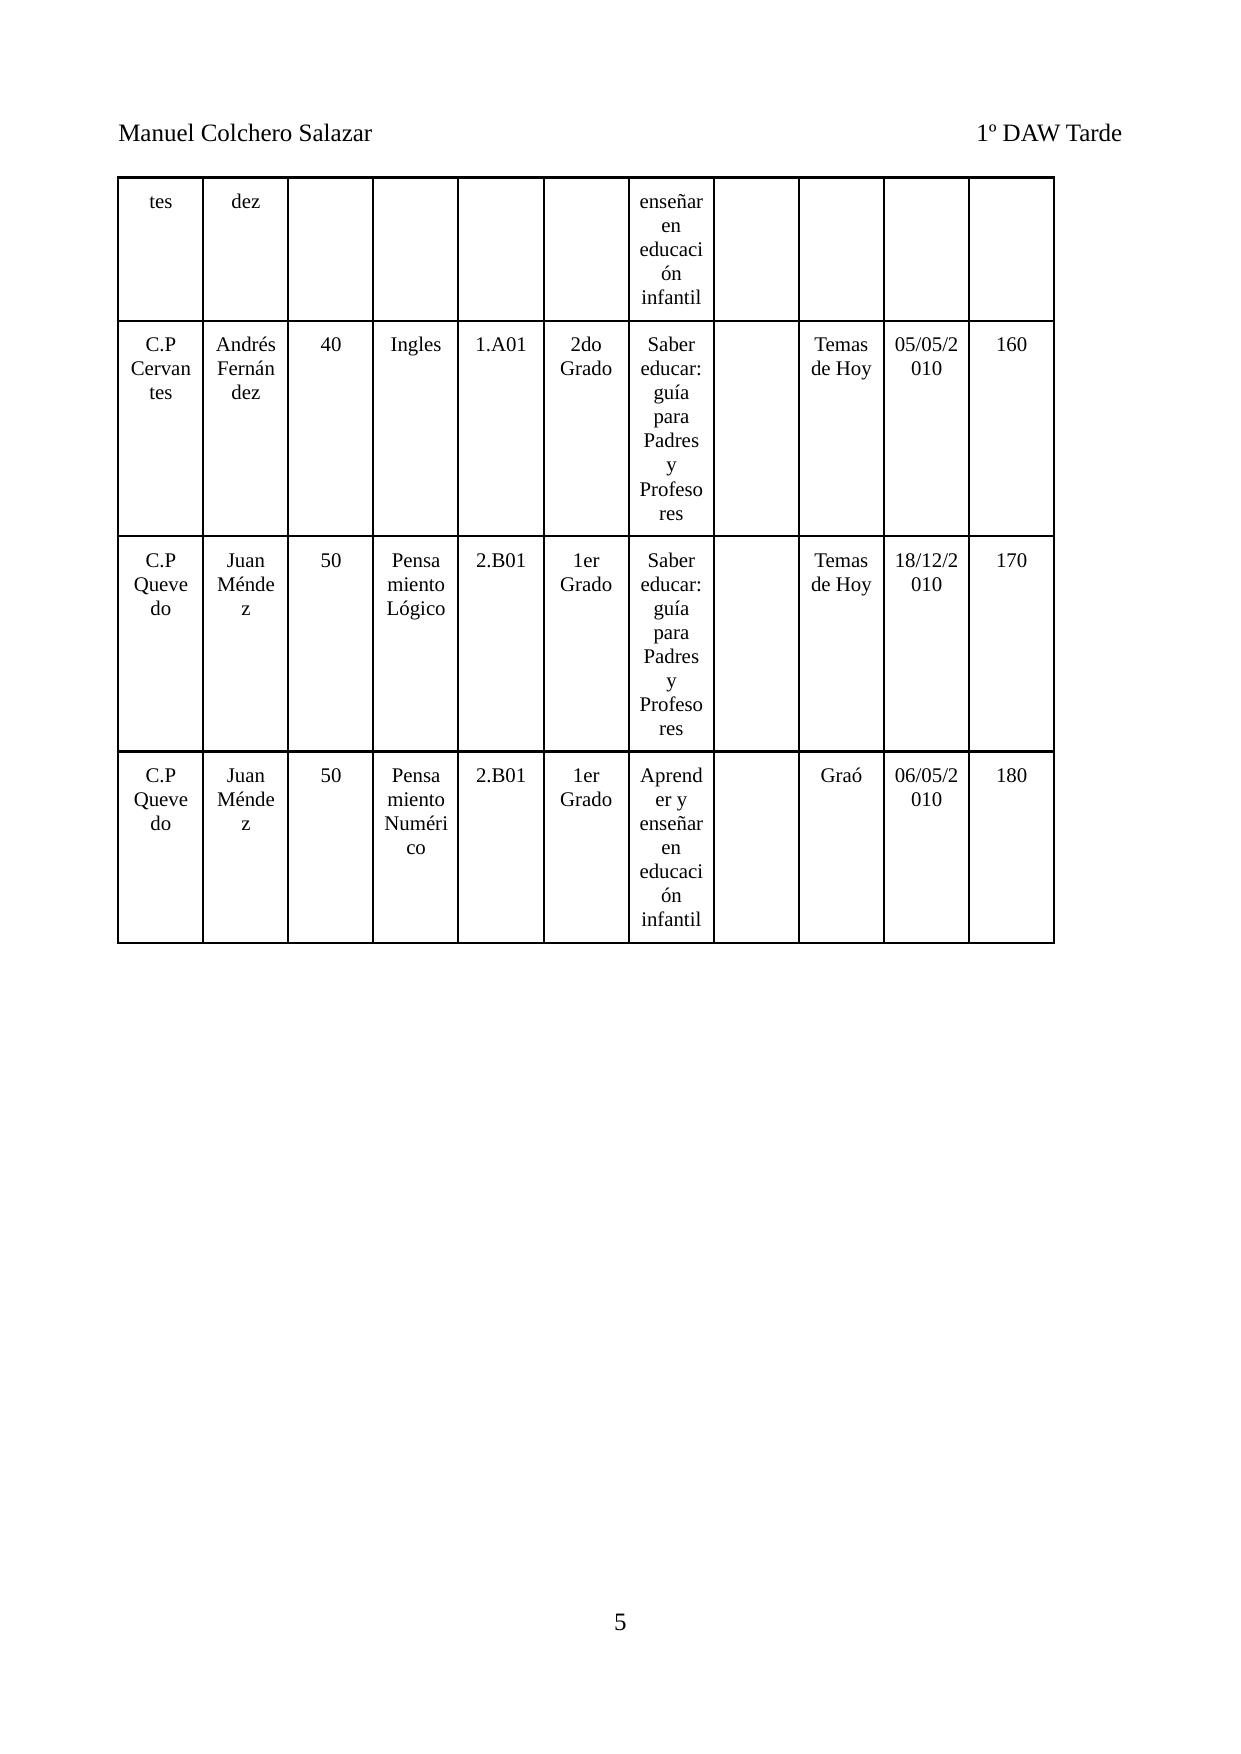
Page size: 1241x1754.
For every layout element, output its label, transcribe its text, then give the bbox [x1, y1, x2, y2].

table_cell 170 [970, 537, 1053, 750]
table_cell Juan Méndez [204, 537, 287, 750]
table_cell dez [204, 179, 287, 319]
table_cell [885, 179, 968, 319]
table_cell 1er Grado [545, 753, 628, 942]
table_cell Andrés Fernández [204, 322, 287, 535]
table_cell Ingles [374, 322, 457, 535]
table_cell 2.B01 [459, 753, 543, 942]
table_cell Saber educar: guía para Padres y Profesores [630, 322, 713, 535]
table_cell [289, 179, 372, 319]
table_cell 18/12/2010 [885, 537, 968, 750]
table_cell Temas de Hoy [800, 537, 883, 750]
table_cell tes [119, 179, 202, 319]
table_cell 40 [289, 322, 372, 535]
table_cell 05/05/2010 [885, 322, 968, 535]
table_cell 1er Grado [545, 537, 628, 750]
table_cell [715, 537, 798, 750]
table_cell Saber educar: guía para Padres y Profesores [630, 537, 713, 750]
table_cell 06/05/2010 [885, 753, 968, 942]
table_cell 50 [289, 753, 372, 942]
table_cell Aprender y enseñar en educación infantil [630, 753, 713, 942]
table_cell Temas de Hoy [800, 322, 883, 535]
table_cell C.P Quevedo [119, 753, 202, 942]
table_cell enseñar en educación infantil [630, 179, 713, 319]
table_cell [970, 179, 1053, 319]
table_cell Pensamiento Numérico [374, 753, 457, 942]
table_cell 1.A01 [459, 322, 543, 535]
table_cell 160 [970, 322, 1053, 535]
table_cell 180 [970, 753, 1053, 942]
table_cell [545, 179, 628, 319]
table_cell [800, 179, 883, 319]
table_cell Juan Méndez [204, 753, 287, 942]
table_cell Pensamiento Lógico [374, 537, 457, 750]
table_cell 2do Grado [545, 322, 628, 535]
table_cell 2.B01 [459, 537, 543, 750]
table_cell [715, 322, 798, 535]
table_cell [715, 753, 798, 942]
table_cell C.P Cervantes [119, 322, 202, 535]
table_cell Graó [800, 753, 883, 942]
table_cell [374, 179, 457, 319]
table_cell [459, 179, 543, 319]
table_cell 50 [289, 537, 372, 750]
table_cell C.P Quevedo [119, 537, 202, 750]
table_cell [715, 179, 798, 319]
